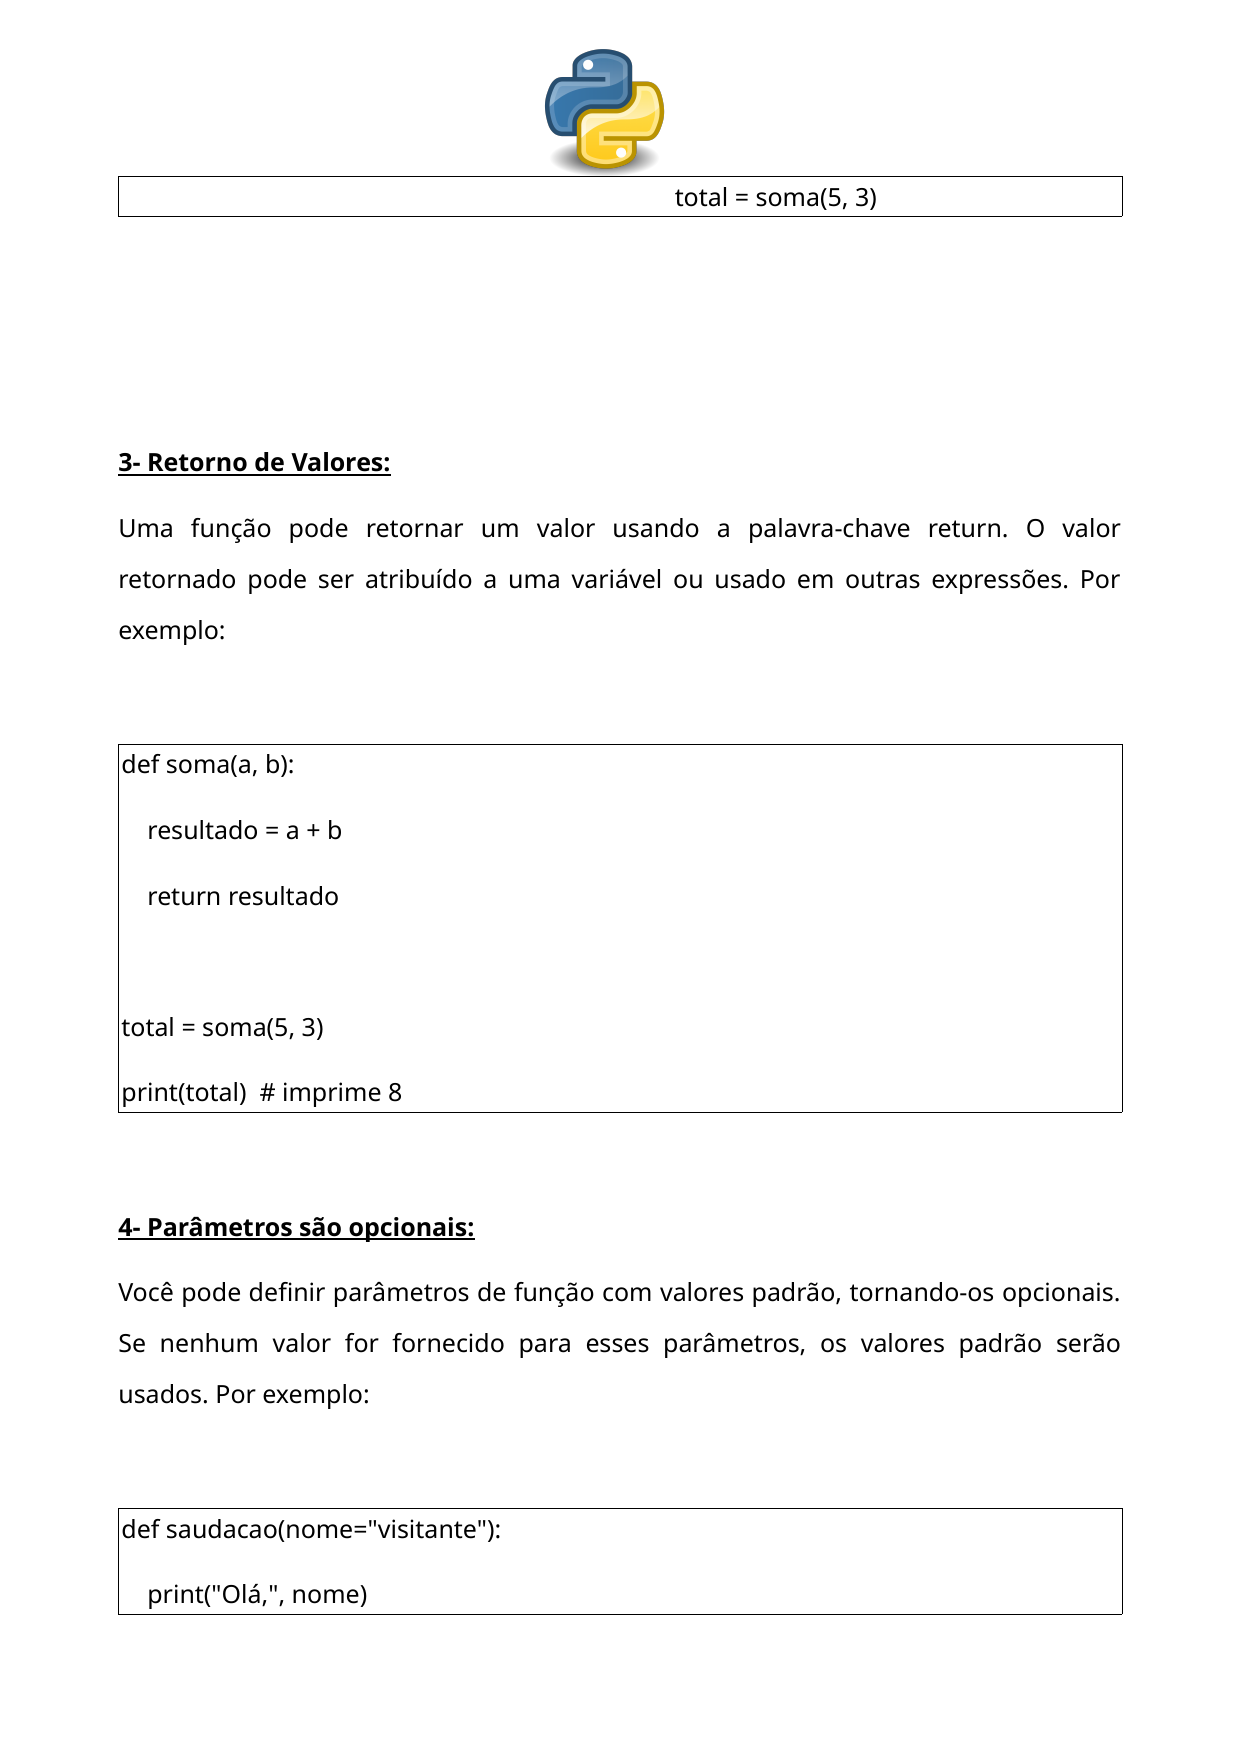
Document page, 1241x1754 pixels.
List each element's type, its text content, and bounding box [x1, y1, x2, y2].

text print("Olá,", nome) [119, 1574, 1122, 1614]
text resultado = a + b [119, 809, 1122, 847]
text def saudacao(nome="visitante"): [119, 1509, 1122, 1545]
text Você pode definir parâmetros de função com valores padrão, tornando-os opcionais. Se nenhum valor for fornecido para esses parâmetros, os valores padrão serão usados. Por exemplo: [118, 1275, 1122, 1411]
text def soma(a, b): [119, 745, 1122, 781]
text 4- Parâmetros são opcionais: [118, 1209, 1122, 1243]
text total = soma(5, 3) [119, 1006, 1122, 1043]
text total = soma(5, 3) [119, 177, 1122, 216]
text Uma função pode retornar um valor usando a palavra-chave return. O valor retornado pode ser atribuído a uma variável ou usado em outras expressões. Por exemplo: [118, 511, 1122, 647]
text return resultado [119, 875, 1122, 912]
text 3- Retorno de Valores: [118, 445, 1122, 479]
text print(total) # imprime 8 [119, 1072, 1122, 1112]
picture [537, 46, 672, 180]
